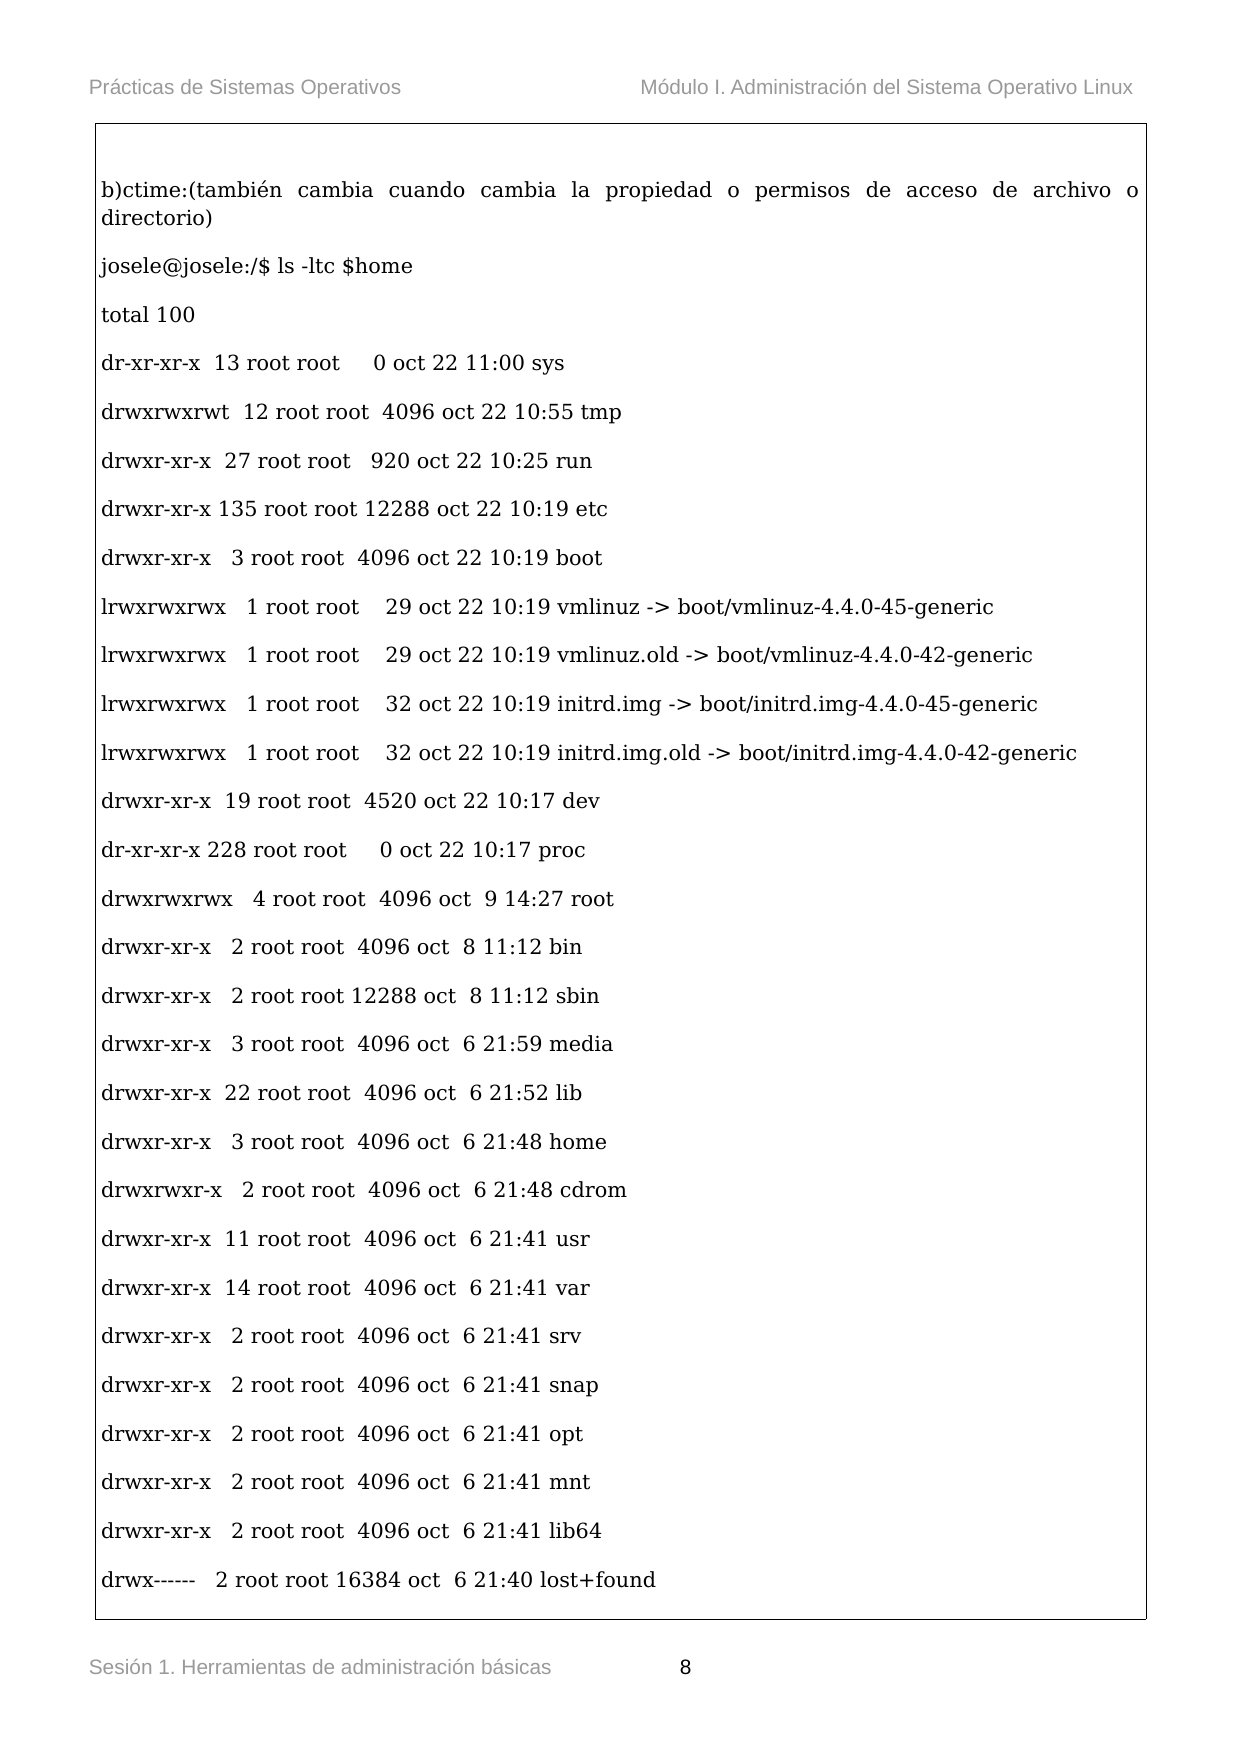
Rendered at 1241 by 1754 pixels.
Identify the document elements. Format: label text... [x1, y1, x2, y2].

table_header b)ctime:(también cambia cuando cambia la propiedad o permisos de acceso de archivo o directorio) josele@josele:/$ ls -ltc $home total 100 dr-xr-xr-x 13 root root 0 oct 22 11:00 sys drwxrwxrwt 12 root root 4096 oct 22 10:55 tmp drwxr-xr-x 27 root root 920 oct 22 10:25 run drwxr-xr-x 135 root root 12288 oct 22 10:19 etc drwxr-xr-x 3 root root 4096 oct 22 10:19 boot lrwxrwxrwx 1 root root 29 oct 22 10:19 vmlinuz -> boot/vmlinuz-4.4.0-45-generic lrwxrwxrwx 1 root root 29 oct 22 10:19 vmlinuz.old -> boot/vmlinuz-4.4.0-42-generic lrwxrwxrwx 1 root root 32 oct 22 10:19 initrd.img -> boot/initrd.img-4.4.0-45-generic lrwxrwxrwx 1 root root 32 oct 22 10:19 initrd.img.old -> boot/initrd.img-4.4.0-42-generic drwxr-xr-x 19 root root 4520 oct 22 10:17 dev dr-xr-xr-x 228 root root 0 oct 22 10:17 proc drwxrwxrwx 4 root root 4096 oct 9 14:27 root drwxr-xr-x 2 root root 4096 oct 8 11:12 bin drwxr-xr-x 2 root root 12288 oct 8 11:12 sbin drwxr-xr-x 3 root root 4096 oct 6 21:59 media drwxr-xr-x 22 root root 4096 oct 6 21:52 lib drwxr-xr-x 3 root root 4096 oct 6 21:48 home drwxrwxr-x 2 root root 4096 oct 6 21:48 cdrom drwxr-xr-x 11 root root 4096 oct 6 21:41 usr drwxr-xr-x 14 root root 4096 oct 6 21:41 var drwxr-xr-x 2 root root 4096 oct 6 21:41 srv drwxr-xr-x 2 root root 4096 oct 6 21:41 snap drwxr-xr-x 2 root root 4096 oct 6 21:41 opt drwxr-xr-x 2 root root 4096 oct 6 21:41 mnt drwxr-xr-x 2 root root 4096 oct 6 21:41 lib64 drwx------ 2 root root 16384 oct 6 21:40 lost+found [96, 124, 1146, 1618]
